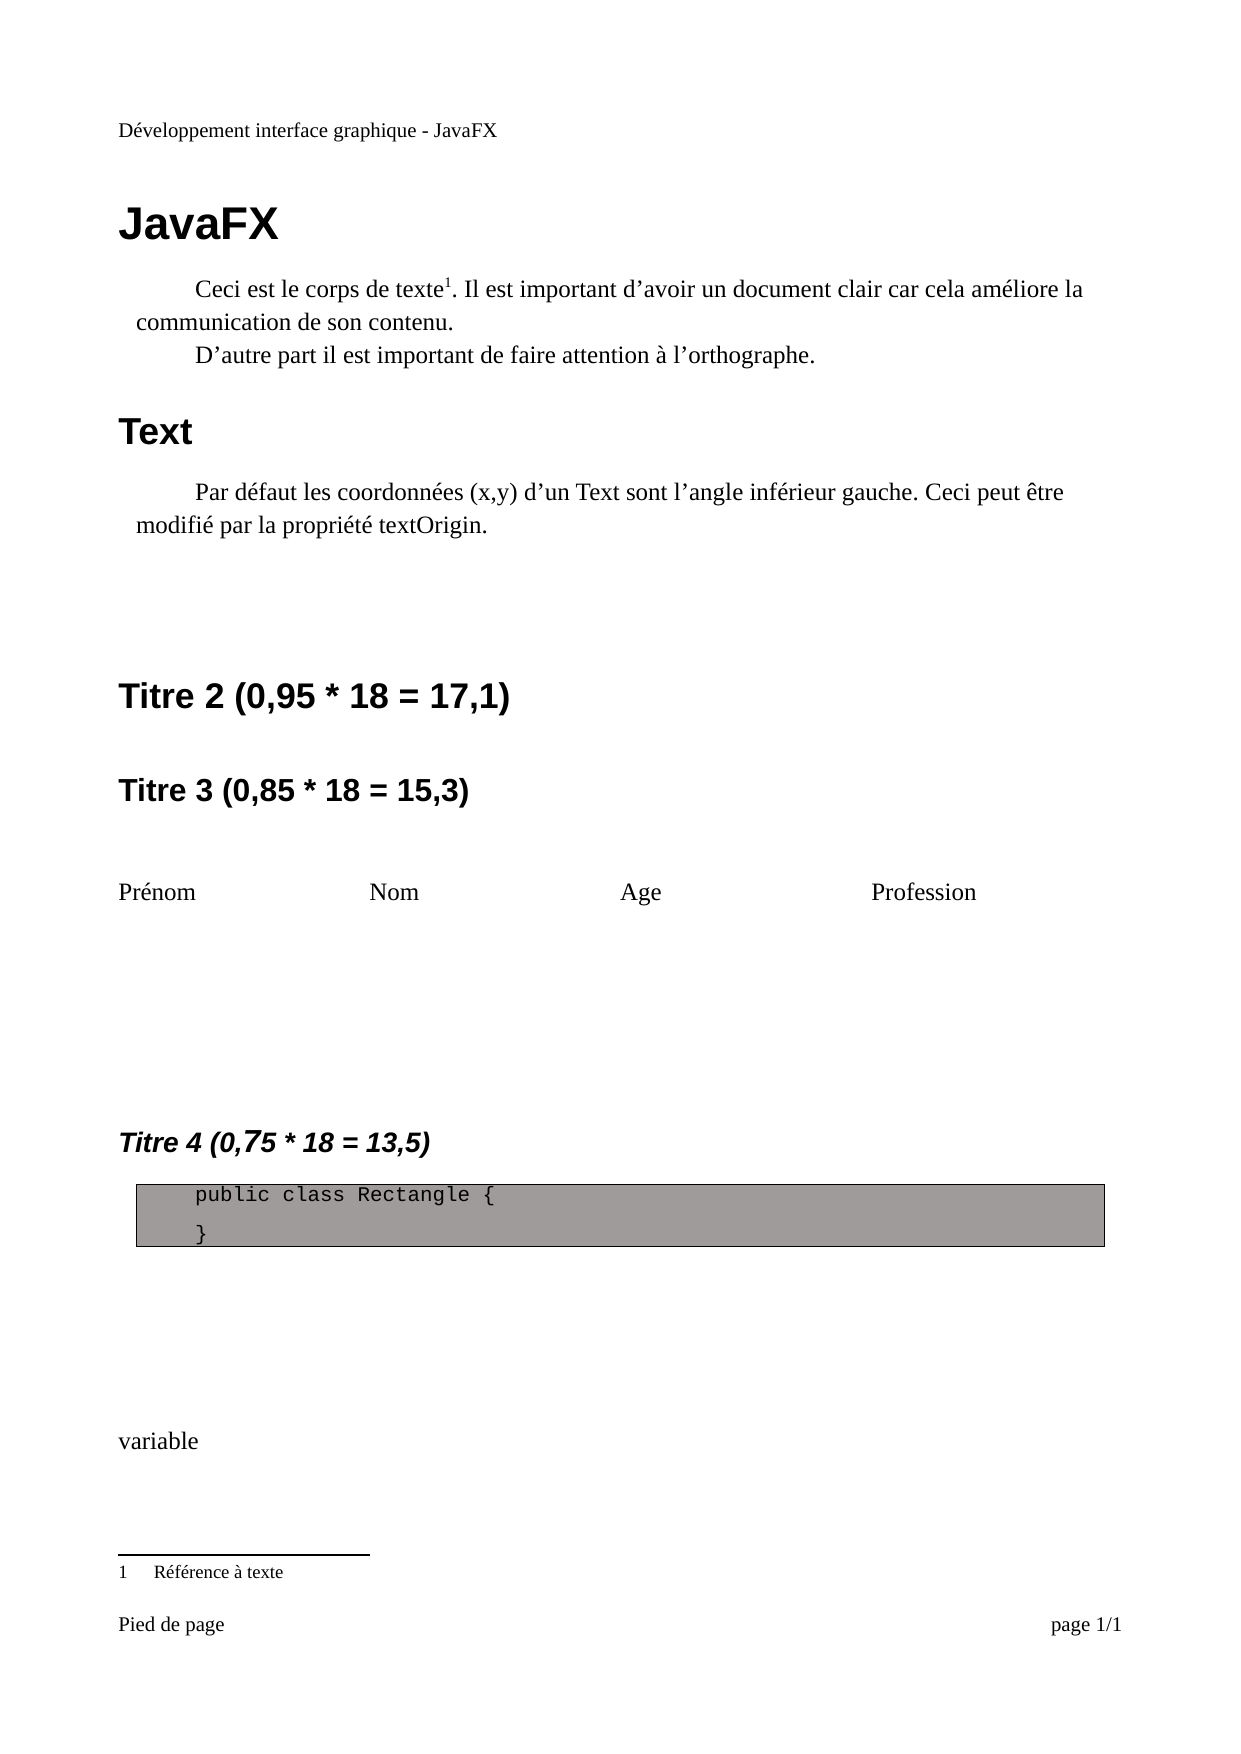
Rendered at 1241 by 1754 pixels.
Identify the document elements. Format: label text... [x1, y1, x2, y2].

table_cell [369, 935, 620, 963]
subtitle Titre 2 (0,95 * 18 = 17,1) [118, 674, 1122, 716]
table_cell [871, 963, 1122, 992]
table_cell [118, 935, 369, 963]
table_cell [118, 906, 369, 934]
text public class Rectangle { [137, 1185, 1104, 1208]
subtitle Text [118, 409, 1122, 453]
subtitle Titre 3 (0,85 * 18 = 15,3) [118, 771, 1122, 808]
subtitle JavaFX [118, 197, 1122, 249]
table_header Profession [871, 877, 1122, 906]
table_cell [118, 963, 369, 992]
table_header Age [620, 877, 871, 906]
subtitle Titre 4 (0,75 * 18 = 13,5) [118, 1123, 1122, 1159]
table_cell [620, 935, 871, 963]
table_cell [369, 963, 620, 992]
table_header Prénom [118, 877, 369, 906]
text } [137, 1223, 1104, 1246]
text D’autre part il est important de faire attention à l’orthographe. [136, 340, 1122, 368]
text variable [118, 1426, 1122, 1455]
text Par défaut les coordonnées (x,y) d’un Text sont l’angle inférieur gauche. Ceci peut être modifié par la propriété textOrigin. [136, 477, 1122, 539]
table_cell [620, 963, 871, 992]
table_cell [871, 906, 1122, 934]
text Ceci est le corps de texte. Il est important d’avoir un document clair car cela améliore la communication de son contenu. [136, 274, 1122, 335]
text Référence à texte [118, 1561, 1122, 1582]
table_cell [620, 906, 871, 934]
table_header Nom [369, 877, 620, 906]
table_cell [871, 935, 1122, 963]
table_cell [369, 906, 620, 934]
